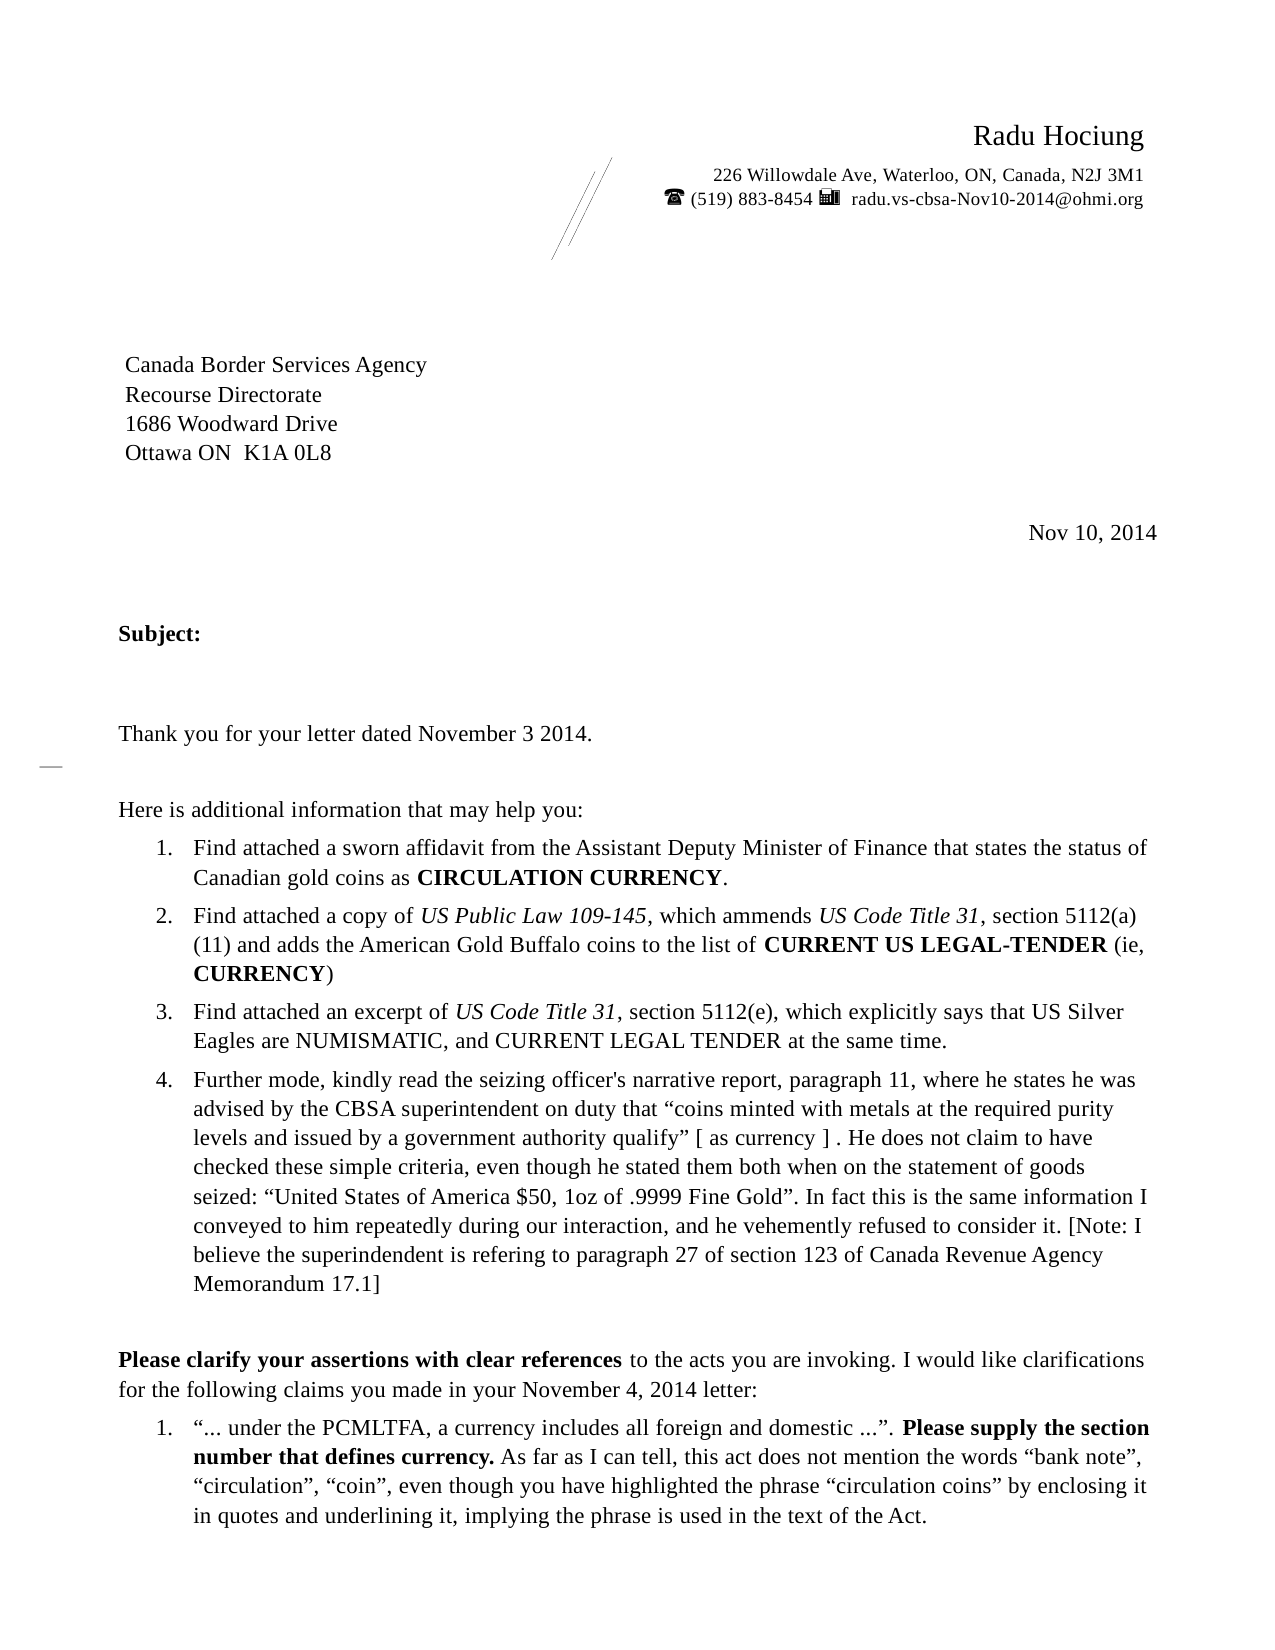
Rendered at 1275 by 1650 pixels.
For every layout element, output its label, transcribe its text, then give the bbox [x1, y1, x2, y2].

text Recourse Directorate [125, 382, 564, 407]
text Please clarify your assertions with clear references to the acts you are invoking. I would like clarifications for the following claims you made in your November 4, 2014 letter: [118, 1347, 1157, 1402]
text 1686 Woodward Drive [125, 411, 564, 436]
text 226 Willowdale Ave, Waterloo, ON, Canada, N2J 3M1 [600, 164, 1144, 185]
text Nov 10, 2014 [620, 520, 1157, 546]
text — [39, 758, 105, 779]
list “... under the PCMLTFA, a currency includes all foreign and domestic ...”. Please supply the section number that defines currency. As far as I can tell, this act does not mention the words “bank note”, “circulation”, “coin”, even though you have highlighted the phrase “circulation coins” by enclosing it in quotes and underlining it, implying the phrase is used in the text of the Act. [156, 1415, 1157, 1528]
text ☎ (519) 883-8454  radu.vs-cbsa-Nov10-2014@ohmi.org [587, 188, 1144, 210]
text Thank you for your letter dated November 3 2014. [118, 721, 1157, 747]
subtitle Radu Hociung [549, 119, 1144, 152]
text Subject: <Request for Ministerial Decision CS-74472/4273-14-0724> [118, 621, 1157, 646]
text Here is additional information that may help you: [118, 797, 1157, 823]
text Canada Border Services Agency [125, 352, 564, 378]
list Find attached an excerpt of US Code Title 31, section 5112(e), which explicitly says that US Silver Eagles are NUMISMATIC, and CURRENT LEGAL TENDER at the same time. [156, 999, 1157, 1054]
list Find attached a copy of US Public Law 109-145, which ammends US Code Title 31, section 5112(a)(11) and adds the American Gold Buffalo coins to the list of CURRENT US LEGAL-TENDER (ie, CURRENCY) [156, 903, 1157, 987]
text [549, 164, 608, 185]
list Further mode, kindly read the seizing officer's narrative report, paragraph 11, where he states he was advised by the CBSA superintendent on duty that “coins minted with metals at the required purity levels and issued by a government authority qualify” [ as currency ] . He does not claim to have checked these simple criteria, even though he stated them both when on the statement of goods seized: “United States of America $50, 1oz of .9999 Fine Gold”. In fact this is the same information I conveyed to him repeatedly during our interaction, and he vehemently refused to consider it. [Note: I believe the superindendent is refering to paragraph 27 of section 123 of Canada Revenue Agency Memorandum 17.1] [156, 1066, 1157, 1297]
text Ottawa ON K1A 0L8 [125, 440, 564, 466]
list Find attached a sworn affidavit from the Assistant Deputy Minister of Finance that states the status of Canadian gold coins as CIRCULATION CURRENCY. [156, 835, 1157, 890]
